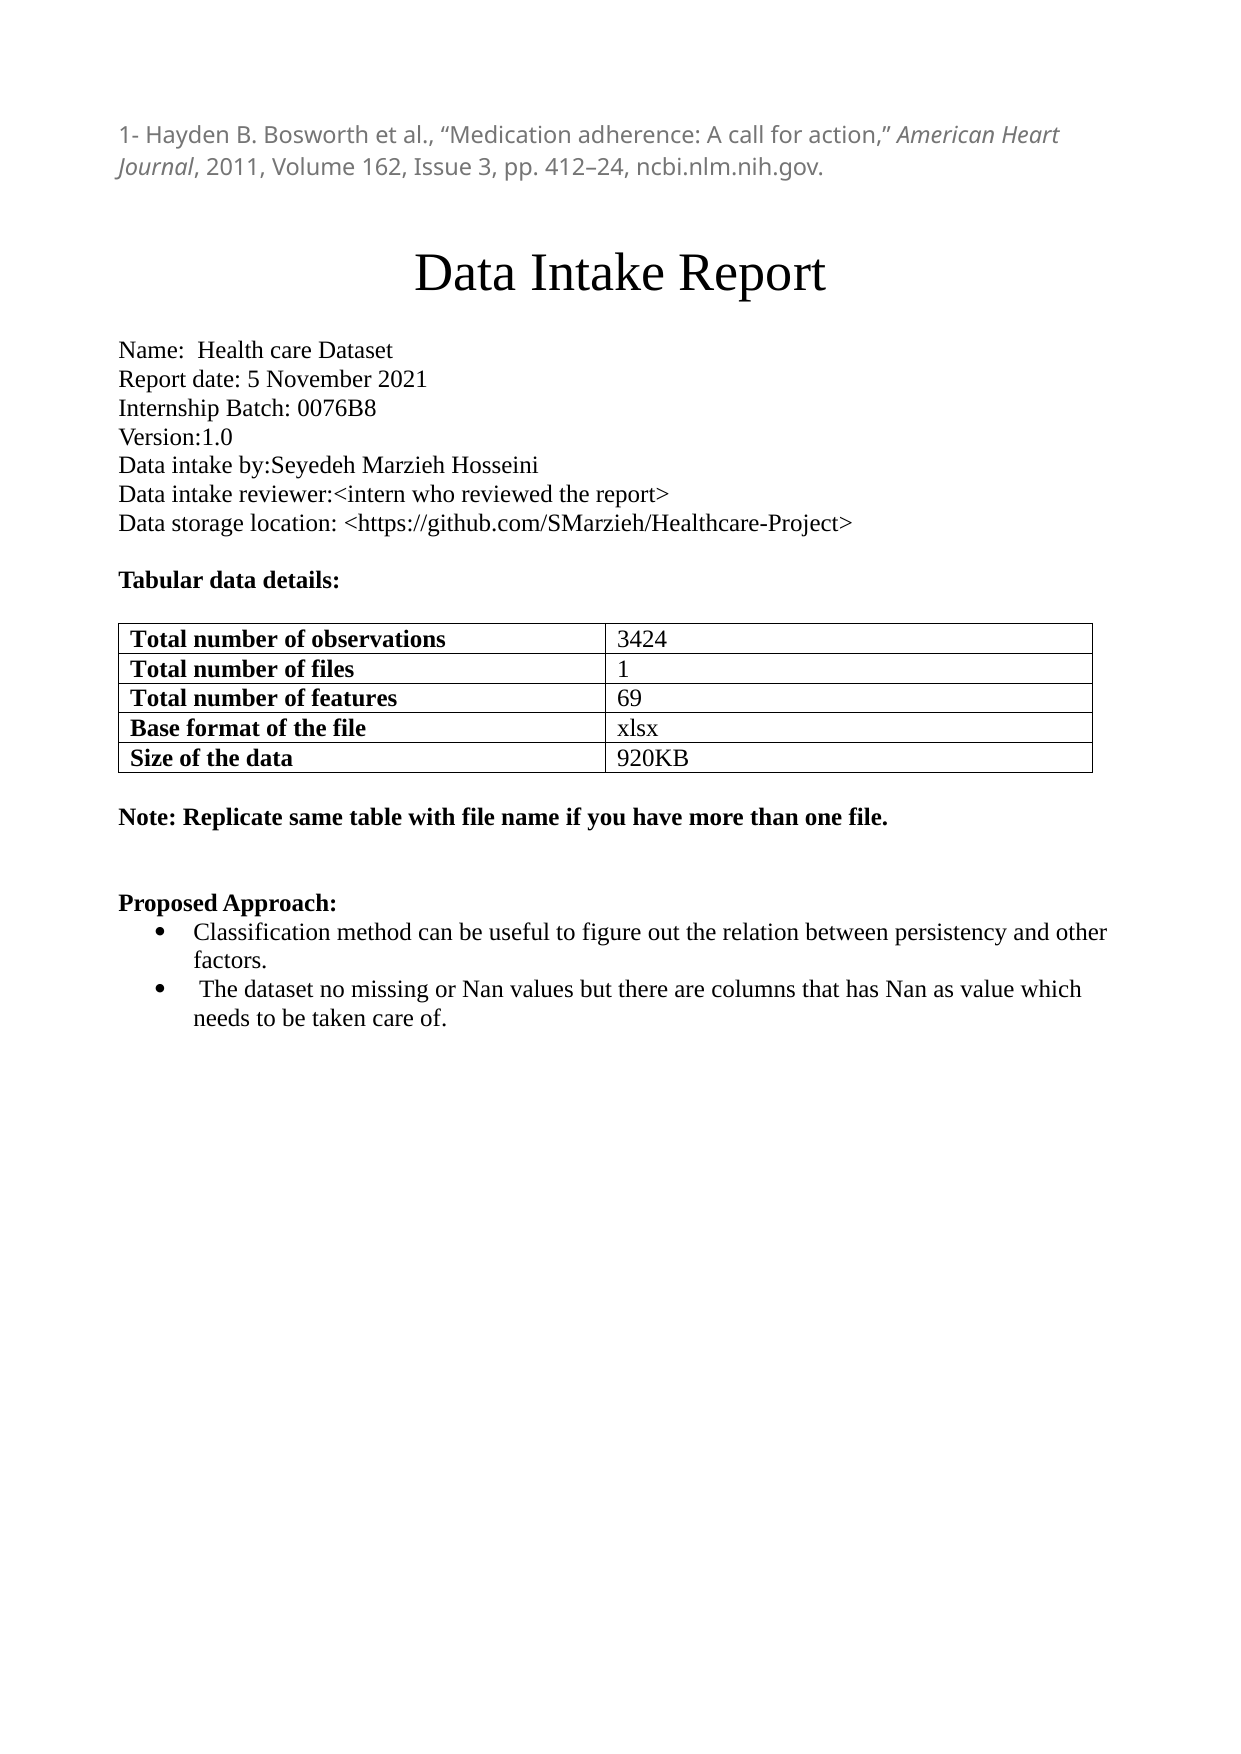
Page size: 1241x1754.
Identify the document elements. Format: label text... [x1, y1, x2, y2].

text Version:1.0 [118, 422, 1122, 450]
list The dataset no missing or Nan values but there are columns that has Nan as value which needs to be taken care of. [156, 974, 1122, 1032]
table_cell Total number of features [119, 684, 605, 712]
text Tabular data details: [118, 565, 1122, 594]
text Data Intake Report [118, 239, 1122, 302]
table_cell Total number of files [119, 654, 605, 682]
text Data intake reviewer:<intern who reviewed the report> [118, 479, 1122, 508]
table_header Total number of observations [119, 624, 605, 653]
table_cell 69 [606, 684, 1092, 712]
text Data storage location: <https://github.com/SMarzieh/Healthcare-Project> [118, 508, 1122, 537]
table_cell 1 [606, 654, 1092, 682]
table_cell Base format of the file [119, 713, 605, 742]
text Name: Health care Dataset [118, 335, 1122, 364]
text Report date: 5 November 2021 [118, 364, 1122, 393]
text Proposed Approach: [118, 888, 1122, 917]
table_cell Size of the data [119, 743, 605, 772]
text Note: Replicate same table with file name if you have more than one file. [118, 802, 1122, 830]
table_cell xlsx [606, 713, 1092, 742]
table_header 3424 [606, 624, 1092, 653]
table_cell 920KB [606, 743, 1092, 772]
text 1- Hayden B. Bosworth et al., “Medication adherence: A call for action,” American Heart Journal, 2011, Volume 162, Issue 3, pp. 412–24, ncbi.nlm.nih.gov. [118, 118, 1122, 182]
text Internship Batch: 0076B8 [118, 393, 1122, 422]
list Classification method can be useful to figure out the relation between persistency and other factors. [156, 917, 1122, 974]
text Data intake by:Seyedeh Marzieh Hosseini [118, 450, 1122, 479]
